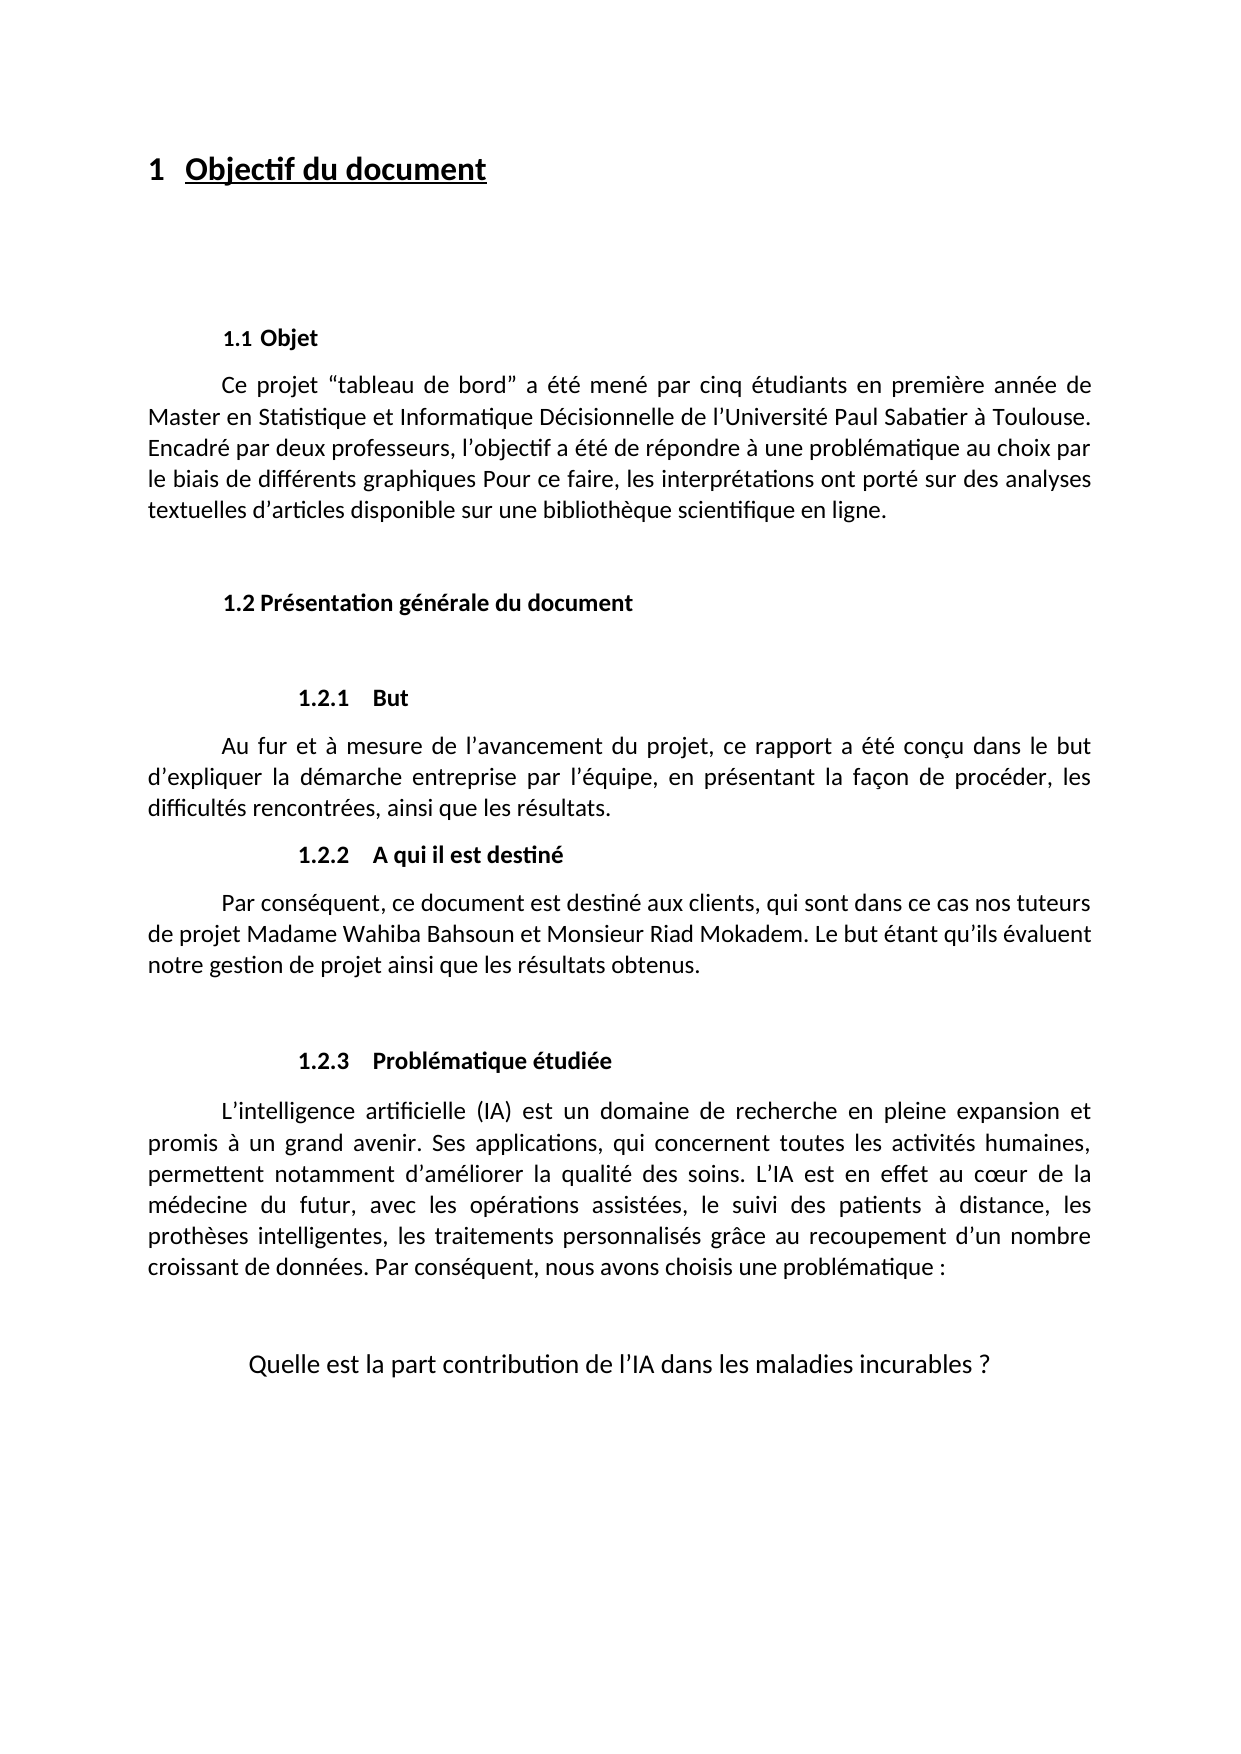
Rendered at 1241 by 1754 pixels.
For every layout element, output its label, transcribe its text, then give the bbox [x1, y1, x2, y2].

list L’intelligence artificielle (IA) est un domaine de recherche en pleine expansion et promis à un grand avenir. Ses applications, qui concernent toutes les activités humaines, permettent notamment d’améliorer la qualité des soins. L’IA est en effet au cœur de la médecine du futur, avec les opérations assistées, le suivi des patients à distance, les prothèses intelligentes, les traitements personnalisés grâce au recoupement d’un nombre croissant de données. Par conséquent, nous avons choisis une problématique : [148, 1093, 1093, 1282]
list But [298, 682, 1093, 713]
list Par conséquent, ce document est destiné aux clients, qui sont dans ce cas nos tuteurs de projet Madame Wahiba Bahsoun et Monsieur Riad Mokadem. Le but étant qu’ils évaluent notre gestion de projet ainsi que les résultats obtenus. [148, 887, 1093, 980]
list Objectif du document [148, 148, 1093, 188]
list Au fur et à mesure de l’avancement du projet, ce rapport a été conçu dans le but d’expliquer la démarche entreprise par l’équipe, en présentant la façon de procéder, les difficultés rencontrées, ainsi que les résultats. [148, 730, 1093, 822]
list Quelle est la part contribution de l’IA dans les maladies incurables ? [148, 1347, 1093, 1380]
list Présentation générale du document [223, 587, 1093, 617]
list Objet [223, 322, 1093, 352]
list A qui il est destiné [298, 840, 1093, 870]
list Problématique étudiée [298, 1045, 1093, 1075]
list Ce projet “tableau de bord” a été mené par cinq étudiants en première année de Master en Statistique et Informatique Décisionnelle de l’Université Paul Sabatier à Toulouse. Encadré par deux professeurs, l’objectif a été de répondre à une problématique au choix par le biais de différents graphiques Pour ce faire, les interprétations ont porté sur des analyses textuelles d’articles disponible sur une bibliothèque scientifique en ligne. [148, 370, 1093, 524]
